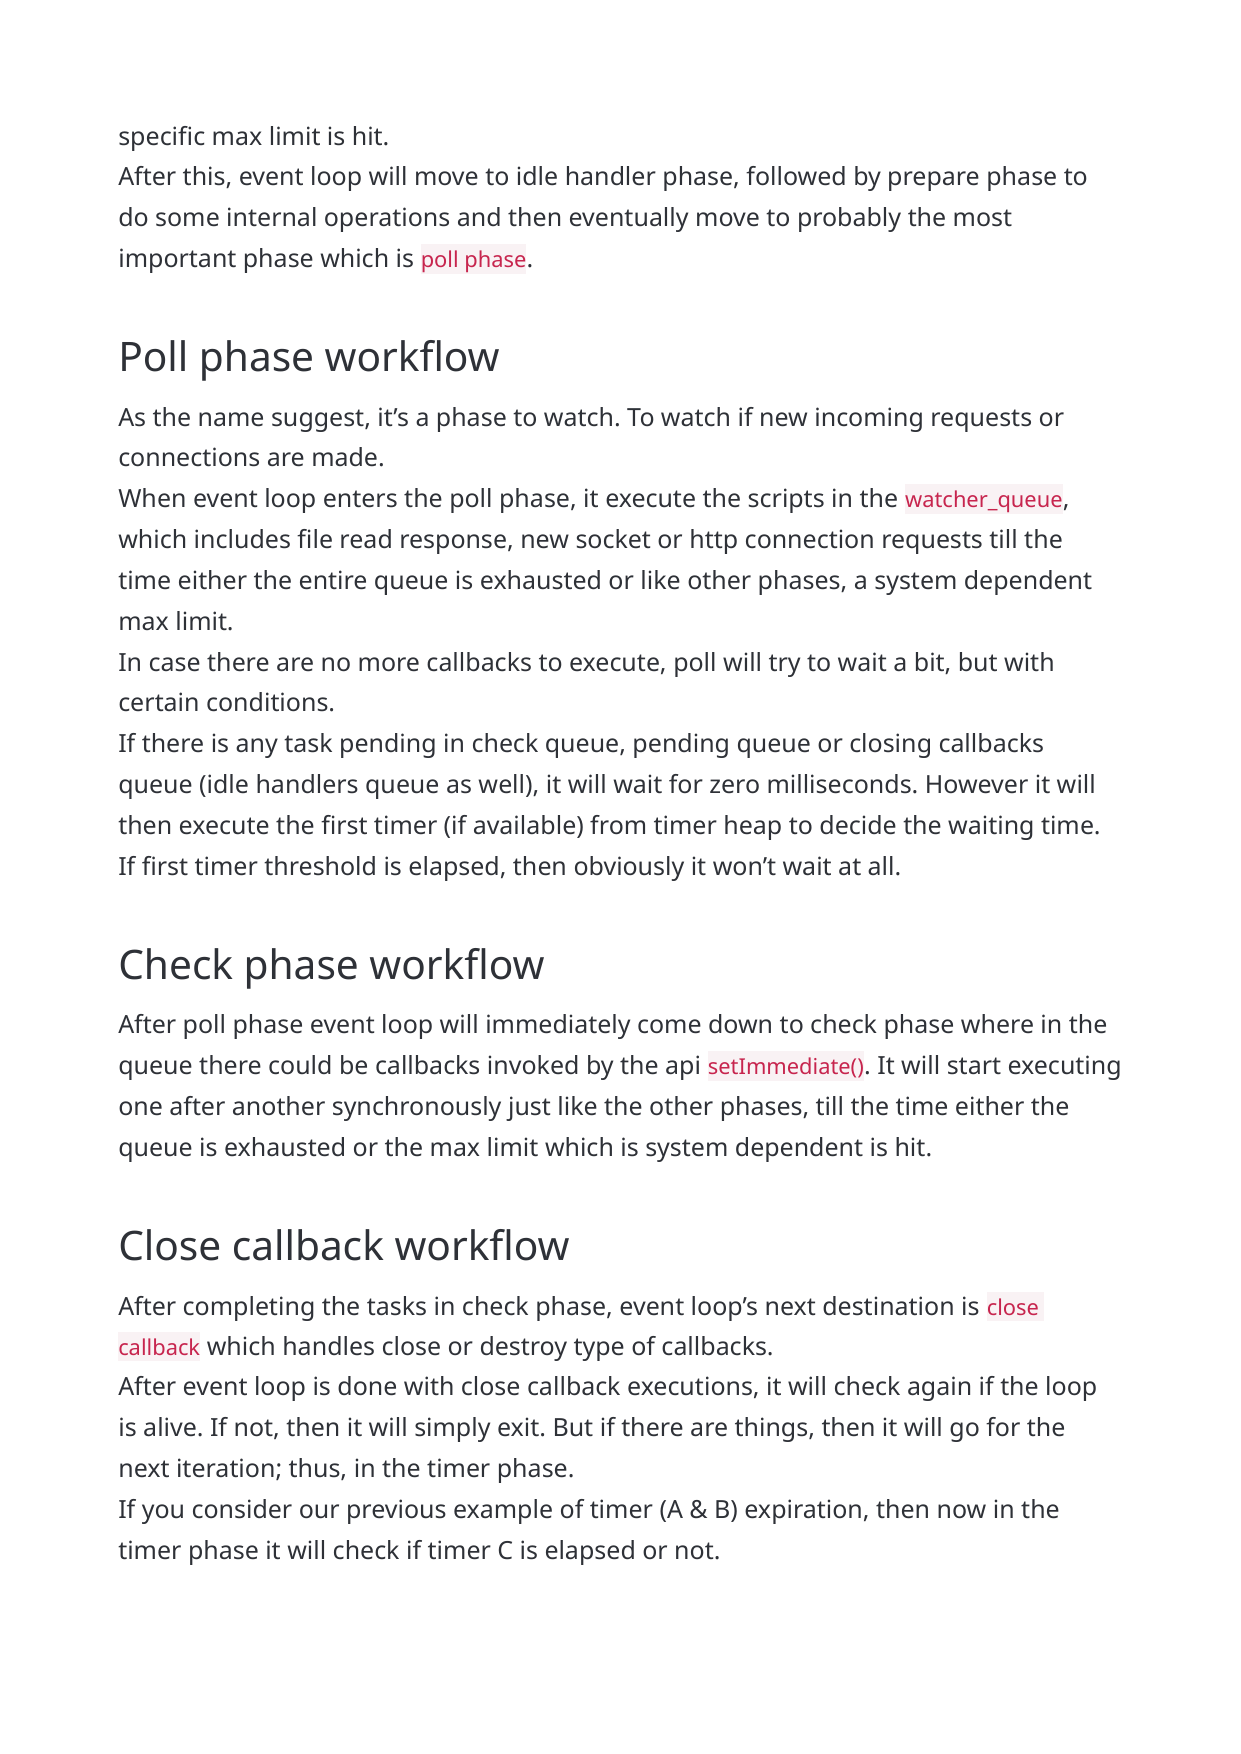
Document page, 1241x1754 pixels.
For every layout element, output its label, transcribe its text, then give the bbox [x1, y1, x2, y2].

subtitle Close callback workflow [118, 1217, 1122, 1273]
text As the name suggest, it’s a phase to watch. To watch if new incoming requests or connections are made. When event loop enters the poll phase, it execute the scripts in the watcher_queue, which includes file read response, new socket or http connection requests till the time either the entire queue is exhausted or like other phases, a system dependent max limit. In case there are no more callbacks to execute, poll will try to wait a bit, but with certain conditions. If there is any task pending in check queue, pending queue or closing callbacks queue (idle handlers queue as well), it will wait for zero milliseconds. However it will then execute the first timer (if available) from timer heap to decide the waiting time. If first timer threshold is elapsed, then obviously it won’t wait at all. [118, 399, 1122, 882]
subtitle Poll phase workflow [118, 328, 1122, 384]
subtitle Check phase workflow [118, 936, 1122, 991]
text After poll phase event loop will immediately come down to check phase where in the queue there could be callbacks invoked by the api setImmediate(). It will start executing one after another synchronously just like the other phases, till the time either the queue is exhausted or the max limit which is system dependent is hit. [118, 1007, 1122, 1164]
text After completing the tasks in check phase, event loop’s next destination is close callback which handles close or destroy type of callbacks. After event loop is done with close callback executions, it will check again if the loop is alive. If not, then it will simply exit. But if there are things, then it will go for the next iteration; thus, in the timer phase. If you consider our previous example of timer (A & B) expiration, then now in the timer phase it will check if timer C is elapsed or not. [118, 1288, 1122, 1566]
text specific max limit is hit. After this, event loop will move to idle handler phase, followed by prepare phase to do some internal operations and then eventually move to probably the most important phase which is poll phase. [118, 118, 1122, 275]
